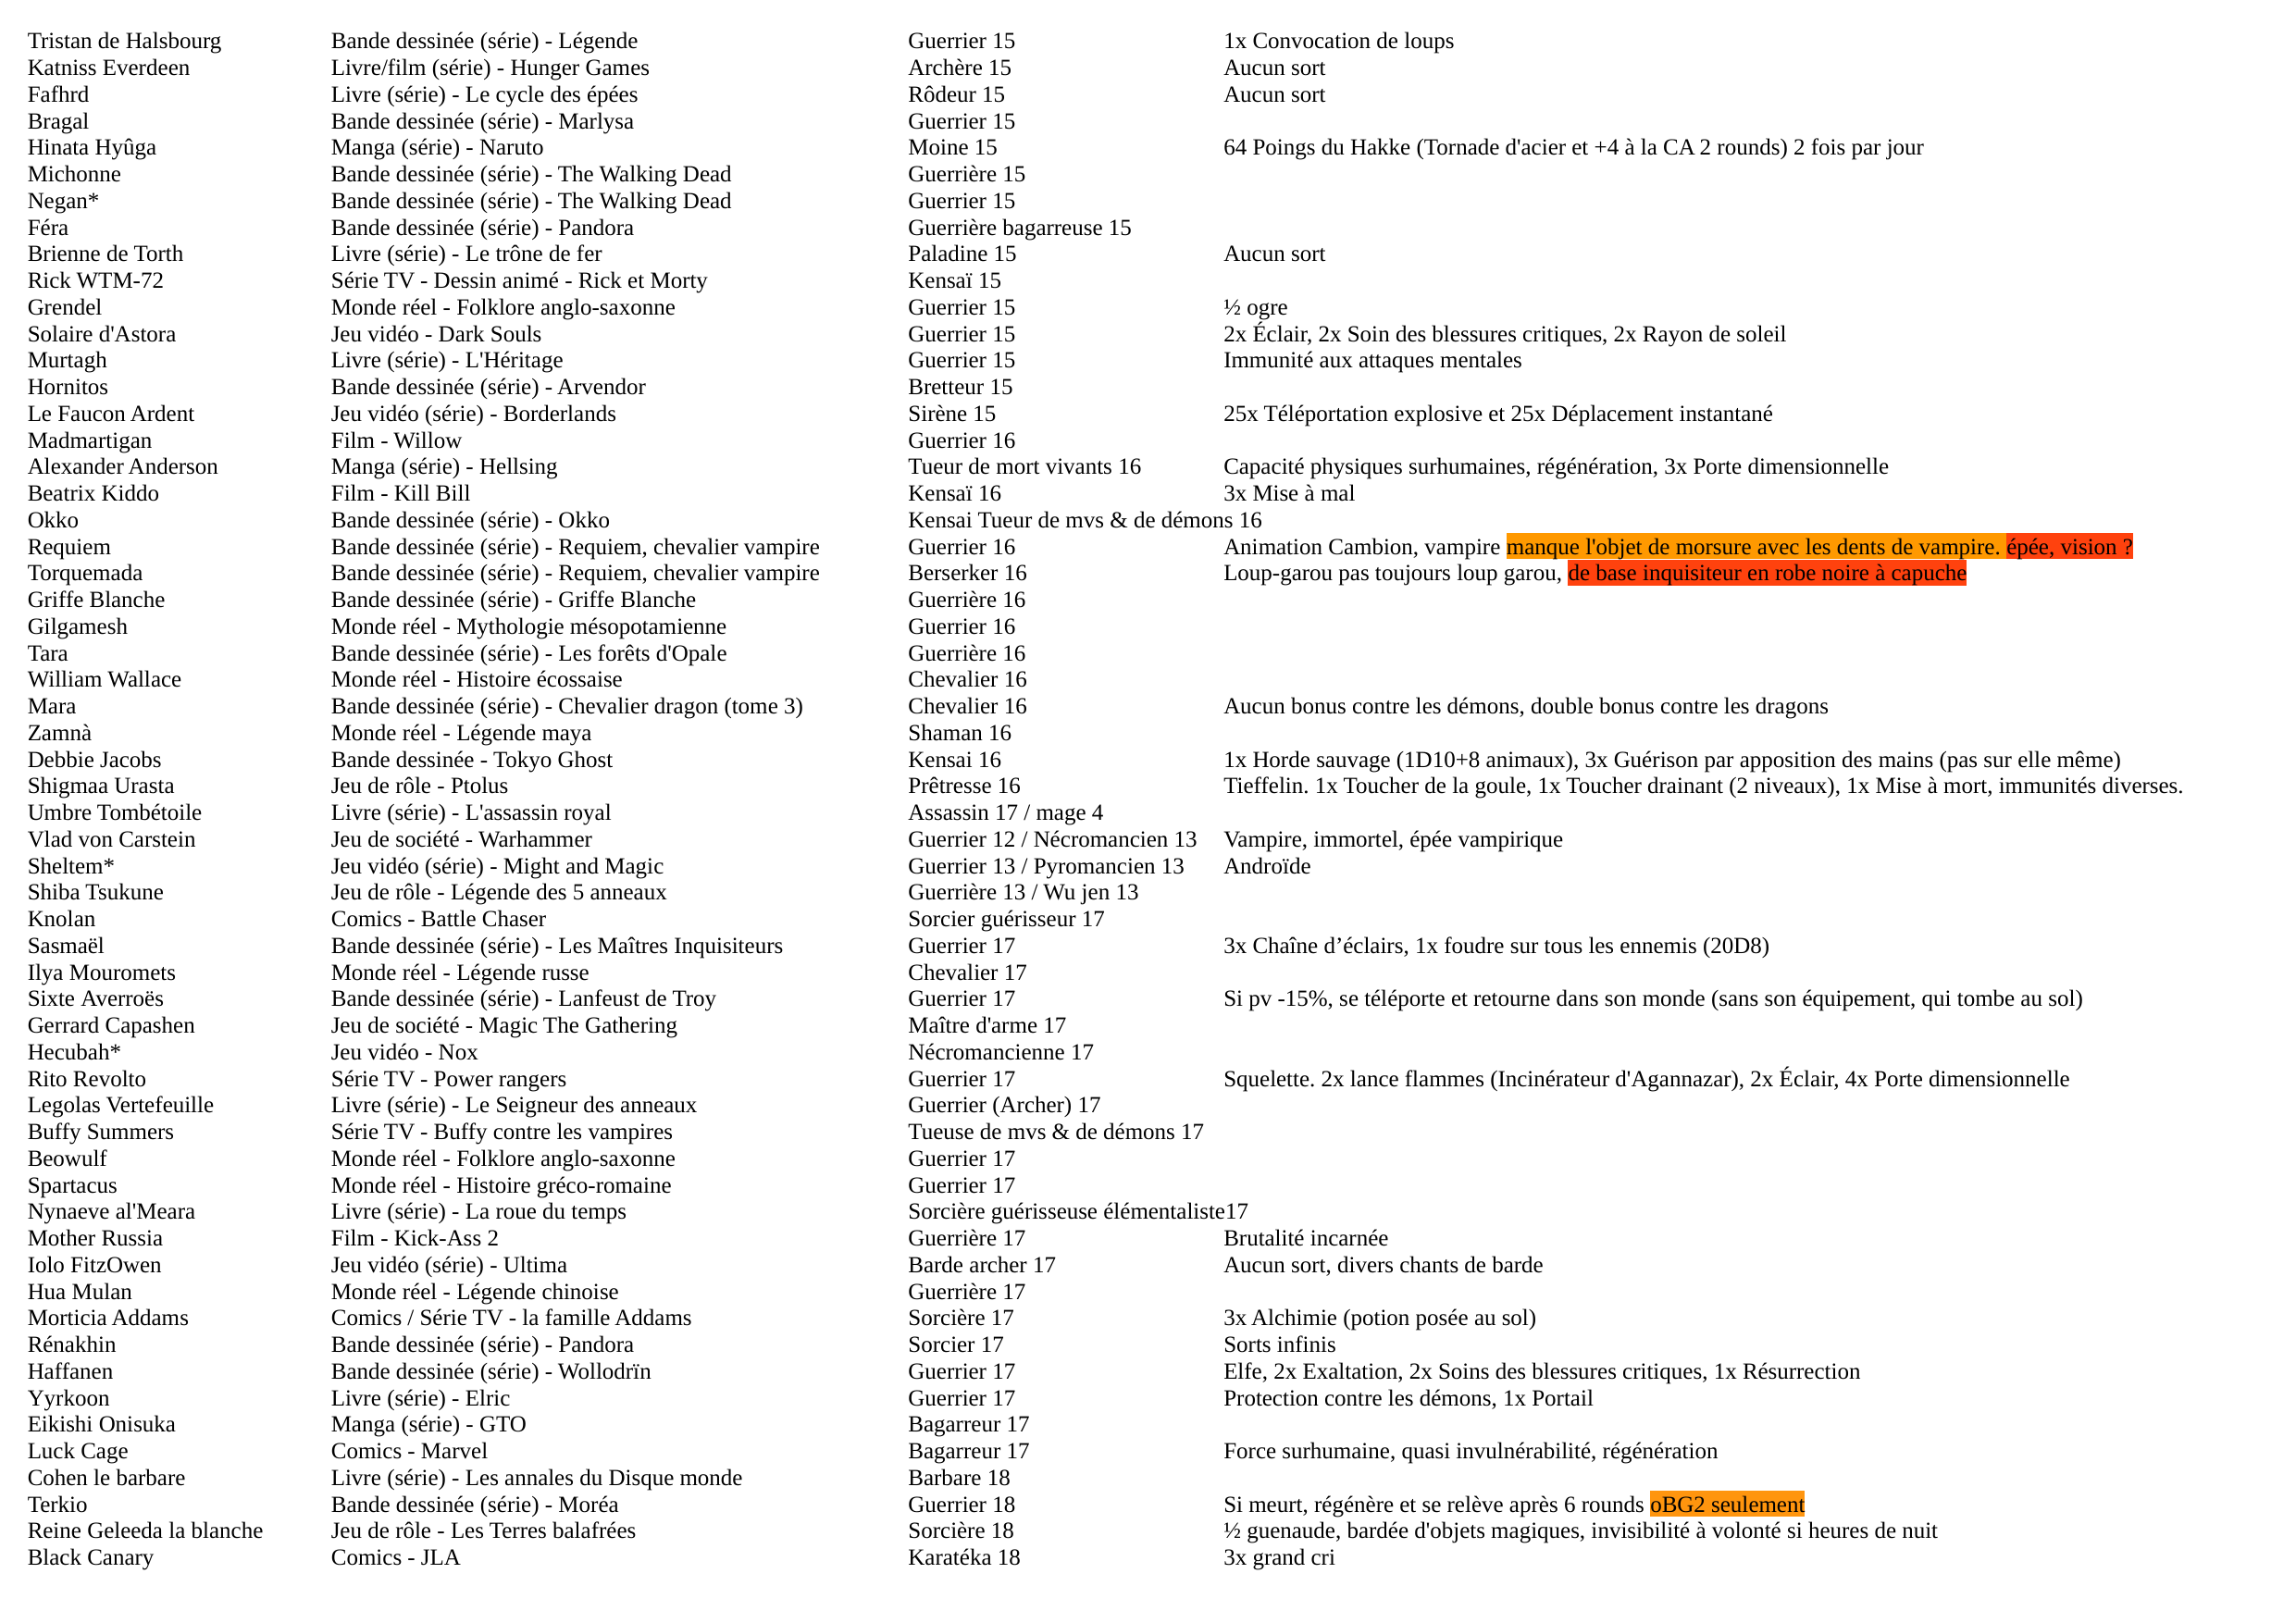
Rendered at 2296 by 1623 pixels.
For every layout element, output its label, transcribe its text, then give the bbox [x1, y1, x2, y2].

text Terkio Bande dessinée (série) - Moréa Guerrier 18 Si meurt, régénère et se relève après 6 rounds oBG2 seulement [27, 1491, 2268, 1517]
text Grendel Monde réel - Folklore anglo-saxonne Guerrier 15 ½ ogre [27, 293, 2268, 320]
text Sheltem* Jeu vidéo (série) - Might and Magic Guerrier 13 / Pyromancien 13 Androïde [27, 852, 2268, 878]
text Katniss Everdeen Livre/film (série) - Hunger Games Archère 15 Aucun sort [27, 54, 2268, 81]
text Alexander Anderson Manga (série) - Hellsing Tueur de mort vivants 16 Capacité physiques surhumaines, régénération, 3x Porte dimensionnelle [27, 452, 2268, 479]
text Shiba Tsukune Jeu de rôle - Légende des 5 anneaux Guerrière 13 / Wu jen 13 [27, 878, 2268, 905]
text William Wallace Monde réel - Histoire écossaise Chevalier 16 [27, 665, 2268, 692]
text Sasmaël Bande dessinée (série) - Les Maîtres Inquisiteurs Guerrier 17 3x Chaîne d’éclairs, 1x foudre sur tous les ennemis (20D8) [27, 932, 2268, 959]
text Le Faucon Ardent Jeu vidéo (série) - Borderlands Sirène 15 25x Téléportation explosive et 25x Déplacement instantané [27, 400, 2268, 427]
text Tristan de Halsbourg Bande dessinée (série) - Légende Guerrier 15 1x Convocation de loups [27, 27, 2268, 54]
text Mother Russia Film - Kick-Ass 2 Guerrière 17 Brutalité incarnée [27, 1224, 2268, 1251]
text Hua Mulan Monde réel - Légende chinoise Guerrière 17 [27, 1278, 2268, 1304]
text Legolas Vertefeuille Livre (série) - Le Seigneur des anneaux Guerrier (Archer) 17 [27, 1091, 2268, 1118]
text Murtagh Livre (série) - L'Héritage Guerrier 15 Immunité aux attaques mentales [27, 346, 2268, 373]
text Knolan Comics - Battle Chaser Sorcier guérisseur 17 [27, 905, 2268, 932]
text Griffe Blanche Bande dessinée (série) - Griffe Blanche Guerrière 16 [27, 586, 2268, 613]
text Requiem Bande dessinée (série) - Requiem, chevalier vampire Guerrier 16 Animation Cambion, vampire manque l'objet de morsure avec les dents de vampire. épée, vision ? [27, 533, 2268, 559]
text Luck Cage Comics - Marvel Bagarreur 17 Force surhumaine, quasi invulnérabilité, régénération [27, 1437, 2268, 1464]
text Rick WTM-72 Série TV - Dessin animé - Rick et Morty Kensaï 15 [27, 266, 2268, 293]
text Hecubah* Jeu vidéo - Nox Nécromancienne 17 [27, 1038, 2268, 1065]
text Haffanen Bande dessinée (série) - Wollodrïn Guerrier 17 Elfe, 2x Exaltation, 2x Soins des blessures critiques, 1x Résurrection [27, 1357, 2268, 1384]
text Fafhrd Livre (série) - Le cycle des épées Rôdeur 15 Aucun sort [27, 81, 2268, 107]
text Okko Bande dessinée (série) - Okko Kensai Tueur de mvs & de démons 16 [27, 506, 2268, 533]
text Cohen le barbare Livre (série) - Les annales du Disque monde Barbare 18 [27, 1464, 2268, 1491]
text Spartacus Monde réel - Histoire gréco-romaine Guerrier 17 [27, 1171, 2268, 1197]
text Yyrkoon Livre (série) - Elric Guerrier 17 Protection contre les démons, 1x Portail [27, 1384, 2268, 1410]
text Rénakhin Bande dessinée (série) - Pandora Sorcier 17 Sorts infinis [27, 1331, 2268, 1357]
text Gerrard Capashen Jeu de société - Magic The Gathering Maître d'arme 17 [27, 1011, 2268, 1038]
text Hinata Hyûga Manga (série) - Naruto Moine 15 64 Poings du Hakke (Tornade d'acier et +4 à la CA 2 rounds) 2 fois par jour [27, 133, 2268, 160]
text Rito Revolto Série TV - Power rangers Guerrier 17 Squelette. 2x lance flammes (Incinérateur d'Agannazar), 2x Éclair, 4x Porte dimensionnelle [27, 1065, 2268, 1091]
text Ilya Mouromets Monde réel - Légende russe Chevalier 17 [27, 959, 2268, 985]
text Eikishi Onisuka Manga (série) - GTO Bagarreur 17 [27, 1410, 2268, 1437]
text Brienne de Torth Livre (série) - Le trône de fer Paladine 15 Aucun sort [27, 240, 2268, 266]
text Mara Bande dessinée (série) - Chevalier dragon (tome 3) Chevalier 16 Aucun bonus contre les démons, double bonus contre les dragons [27, 692, 2268, 719]
text Sixte Averroës Bande dessinée (série) - Lanfeust de Troy Guerrier 17 Si pv -15%, se téléporte et retourne dans son monde (sans son équipement, qui tombe au sol) [27, 985, 2268, 1011]
text Féra Bande dessinée (série) - Pandora Guerrière bagarreuse 15 [27, 214, 2268, 240]
text Shigmaa Urasta Jeu de rôle - Ptolus Prêtresse 16 Tieffelin. 1x Toucher de la goule, 1x Toucher drainant (2 niveaux), 1x Mise à mort, immunités diverses. [27, 772, 2268, 799]
text Buffy Summers Série TV - Buffy contre les vampires Tueuse de mvs & de démons 17 [27, 1118, 2268, 1145]
text Umbre Tombétoile Livre (série) - L'assassin royal Assassin 17 / mage 4 [27, 799, 2268, 825]
text Vlad von Carstein Jeu de société - Warhammer Guerrier 12 / Nécromancien 13 Vampire, immortel, épée vampirique [27, 825, 2268, 852]
text Zamnà Monde réel - Légende maya Shaman 16 [27, 719, 2268, 746]
text Torquemada Bande dessinée (série) - Requiem, chevalier vampire Berserker 16 Loup-garou pas toujours loup garou, de base inquisiteur en robe noire à capuche [27, 559, 2268, 586]
text Madmartigan Film - Willow Guerrier 16 [27, 427, 2268, 452]
text Gilgamesh Monde réel - Mythologie mésopotamienne Guerrier 16 [27, 613, 2268, 639]
text Negan* Bande dessinée (série) - The Walking Dead Guerrier 15 [27, 187, 2268, 214]
text Nynaeve al'Meara Livre (série) - La roue du temps Sorcière guérisseuse élémentaliste17 [27, 1197, 2268, 1224]
text Iolo FitzOwen Jeu vidéo (série) - Ultima Barde archer 17 Aucun sort, divers chants de barde [27, 1251, 2268, 1278]
text Reine Geleeda la blanche Jeu de rôle - Les Terres balafrées Sorcière 18 ½ guenaude, bardée d'objets magiques, invisibilité à volonté si heures de nuit [27, 1517, 2268, 1543]
text Black Canary Comics - JLA Karatéka 18 3x grand cri [27, 1543, 2268, 1570]
text Beowulf Monde réel - Folklore anglo-saxonne Guerrier 17 [27, 1145, 2268, 1171]
text Hornitos Bande dessinée (série) - Arvendor Bretteur 15 [27, 373, 2268, 400]
text Debbie Jacobs Bande dessinée - Tokyo Ghost Kensai 16 1x Horde sauvage (1D10+8 animaux), 3x Guérison par apposition des mains (pas sur elle même) [27, 746, 2268, 772]
text Bragal Bande dessinée (série) - Marlysa Guerrier 15 [27, 107, 2268, 133]
text Tara Bande dessinée (série) - Les forêts d'Opale Guerrière 16 [27, 639, 2268, 665]
text Beatrix Kiddo Film - Kill Bill Kensaï 16 3x Mise à mal [27, 479, 2268, 506]
text Morticia Addams Comics / Série TV - la famille Addams Sorcière 17 3x Alchimie (potion posée au sol) [27, 1304, 2268, 1331]
text Michonne Bande dessinée (série) - The Walking Dead Guerrière 15 [27, 160, 2268, 187]
text Solaire d'Astora Jeu vidéo - Dark Souls Guerrier 15 2x Éclair, 2x Soin des blessures critiques, 2x Rayon de soleil [27, 320, 2268, 346]
